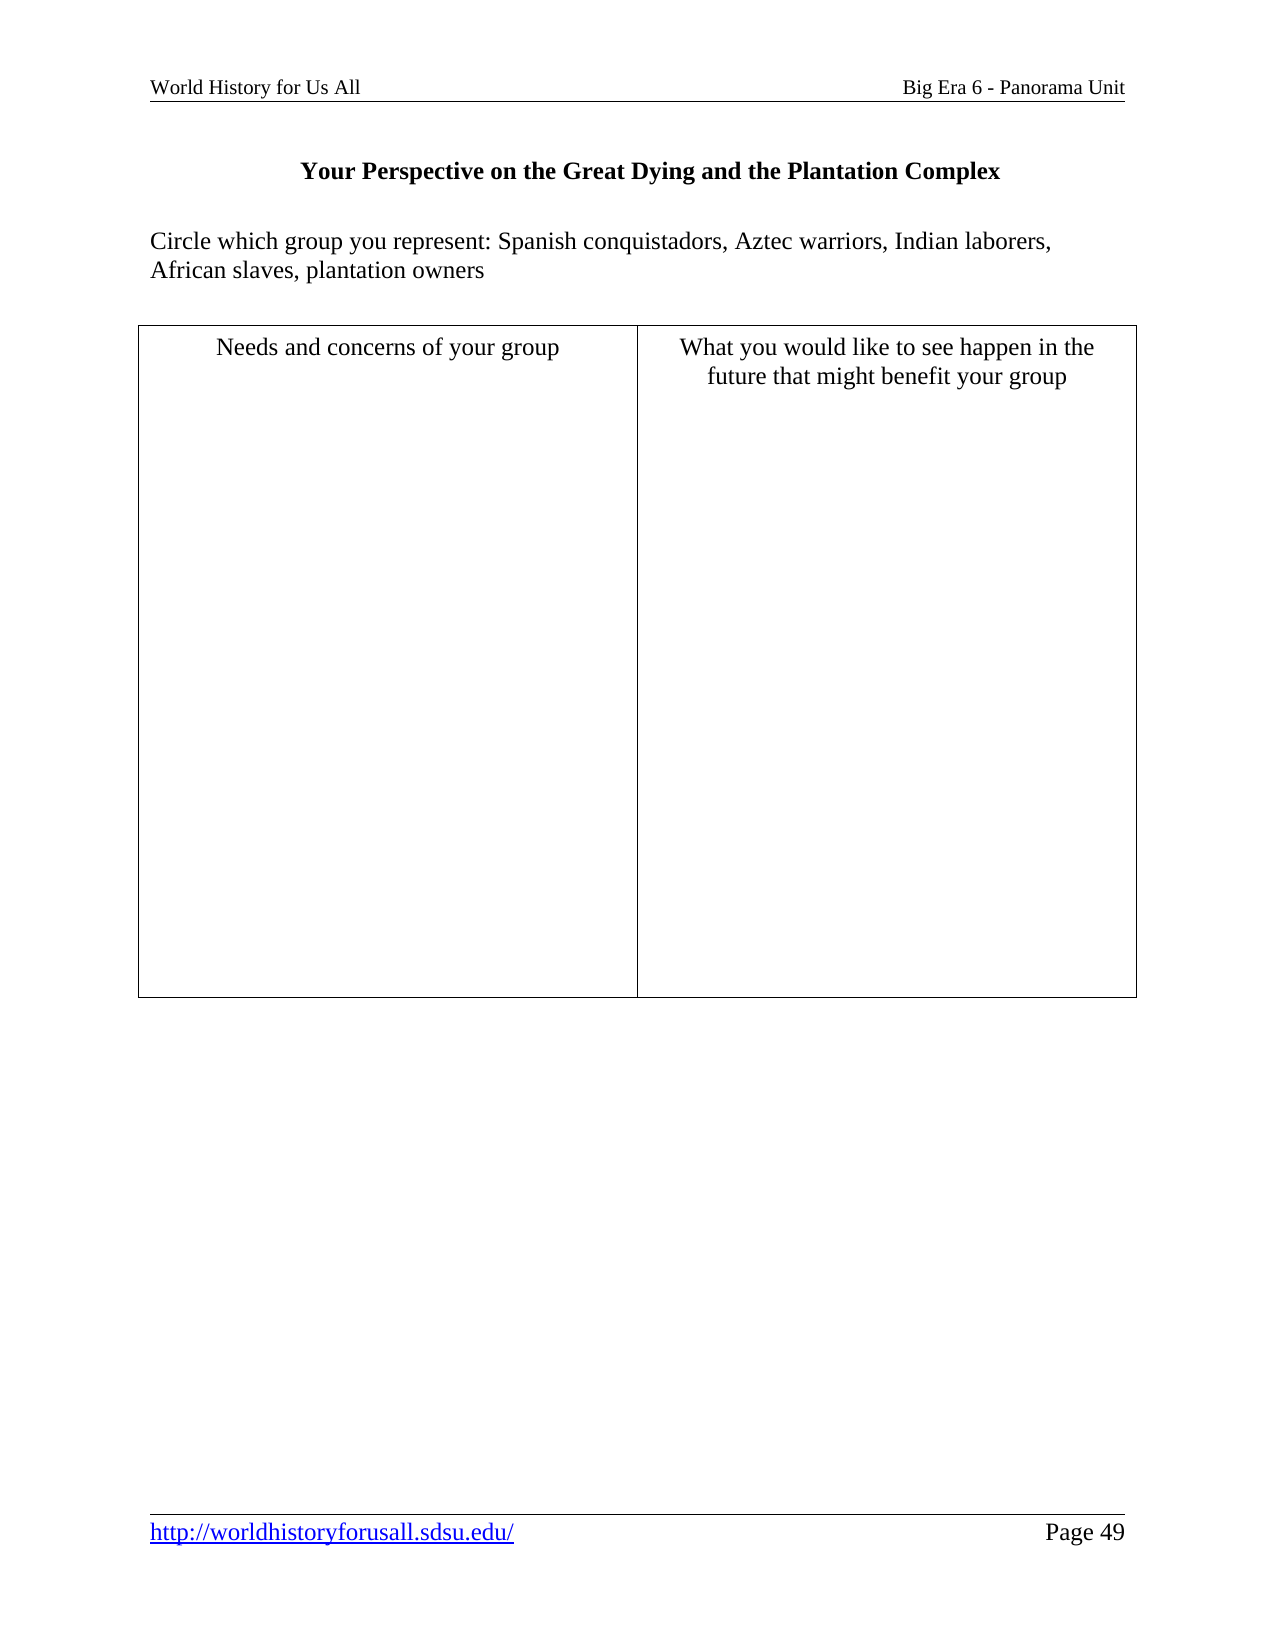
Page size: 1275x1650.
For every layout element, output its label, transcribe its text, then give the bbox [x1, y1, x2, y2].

table_header Needs and concerns of your group [139, 326, 637, 997]
table_header What you would like to see happen in the future that might benefit your group [638, 326, 1136, 997]
text Circle which group you represent: Spanish conquistadors, Aztec warriors, Indian laborers, African slaves, plantation owners [150, 226, 1125, 284]
text Your Perspective on the Great Dying and the Plantation Complex [150, 156, 1125, 185]
